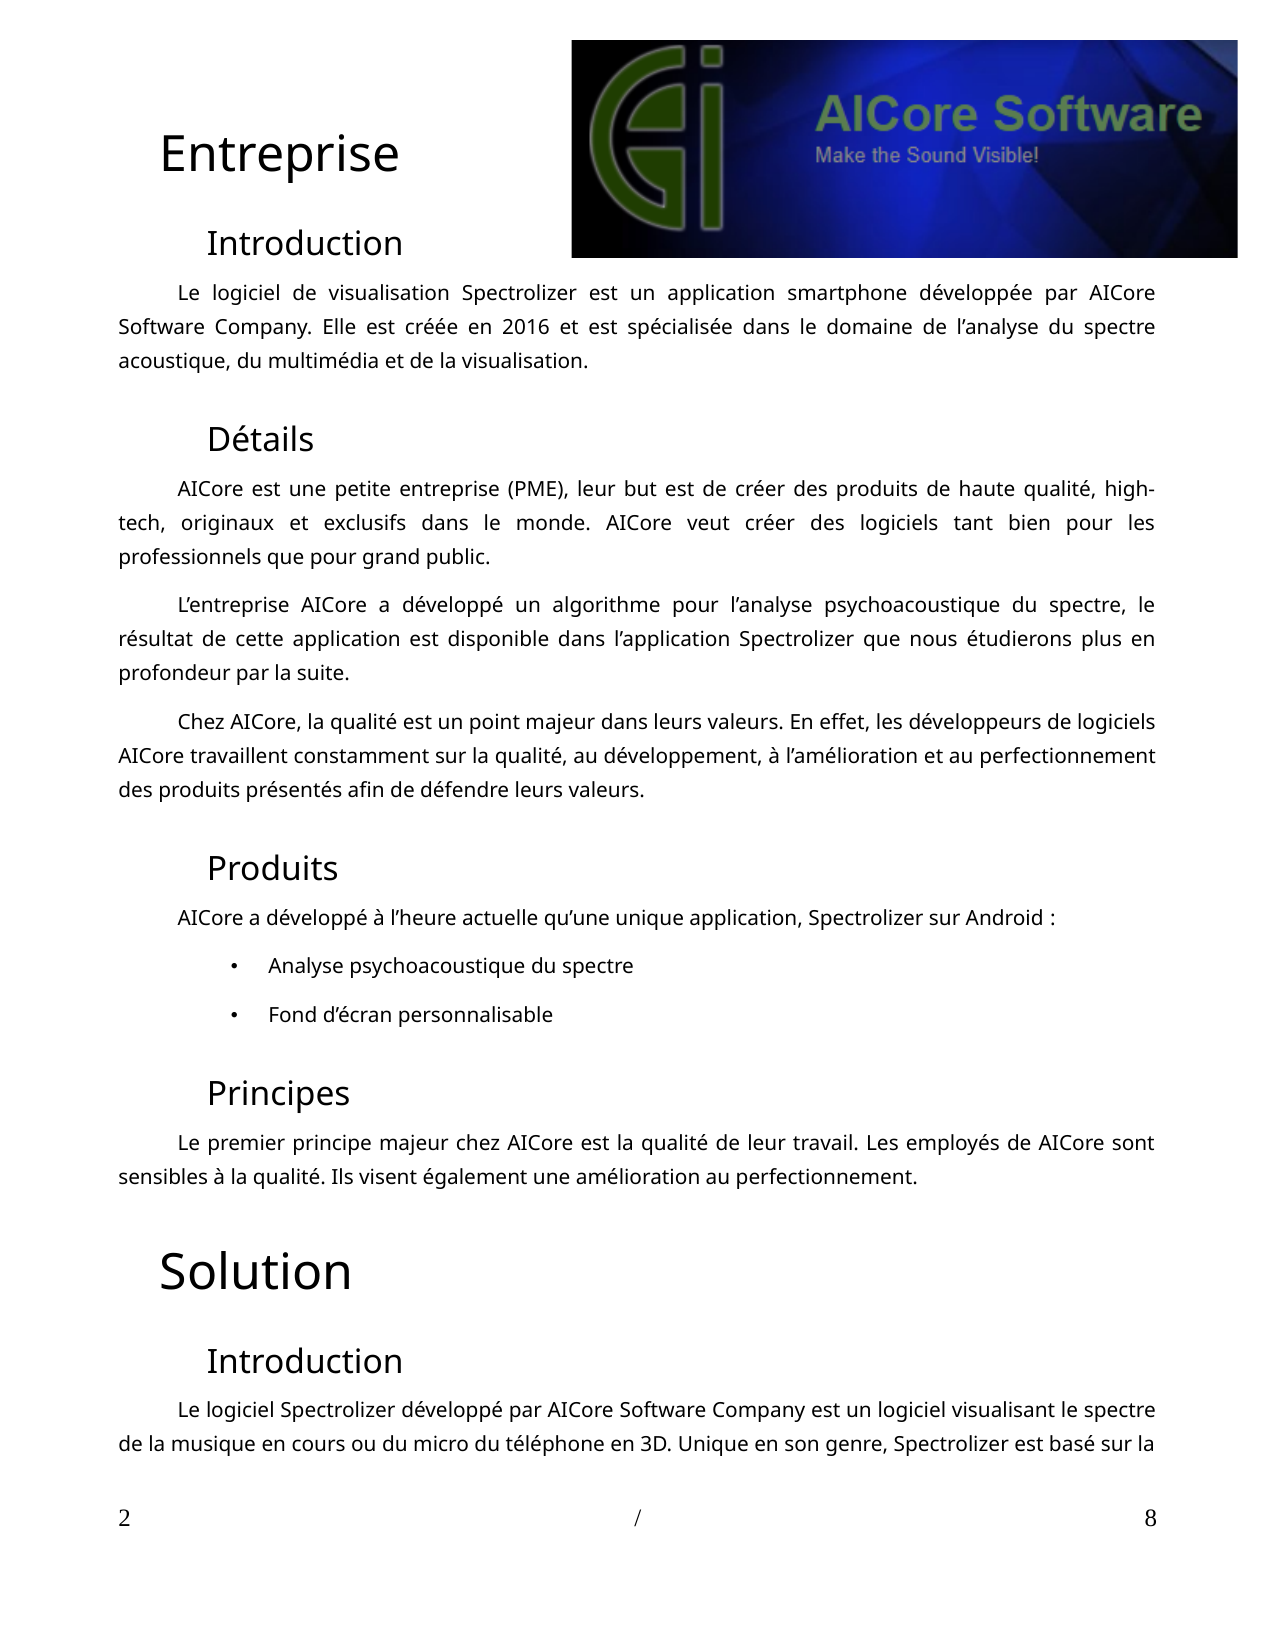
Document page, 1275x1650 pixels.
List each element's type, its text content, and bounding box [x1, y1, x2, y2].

subtitle Entreprise [159, 118, 571, 186]
subtitle Détails [207, 415, 1157, 461]
picture [571, 40, 1238, 258]
text Le logiciel Spectrolizer développé par AICore Software Company est un logiciel visualisant le spectre de la musique en cours ou du micro du téléphone en 3D. Unique en son genre, Spectrolizer est basé sur la [118, 1395, 1157, 1458]
text AICore a développé à l’heure actuelle qu’une unique application, Spectrolizer sur Android : [118, 903, 1157, 931]
subtitle Solution [159, 1236, 1157, 1304]
text Le logiciel de visualisation Spectrolizer est un application smartphone développée par AICore Software Company. Elle est créée en 2016 et est spécialisée dans le domaine de l’analyse du spectre acoustique, du multimédia et de la visualisation. [118, 278, 1157, 374]
list Analyse psychoacoustique du spectre [231, 952, 1157, 980]
subtitle Principes [207, 1070, 1157, 1116]
subtitle Produits [207, 845, 1157, 891]
text L’entreprise AICore a développé un algorithme pour l’analyse psychoacoustique du spectre, le résultat de cette application est disponible dans l’application Spectrolizer que nous étudierons plus en profondeur par la suite. [118, 590, 1157, 687]
text AICore est une petite entreprise (PME), leur but est de créer des produits de haute qualité, high-tech, originaux et exclusifs dans le monde. AICore veut créer des logiciels tant bien pour les professionnels que pour grand public. [118, 474, 1157, 570]
subtitle Introduction [207, 219, 1157, 265]
text Chez AICore, la qualité est un point majeur dans leurs valeurs. En effet, les développeurs de logiciels AICore travaillent constamment sur la qualité, au développement, à l’amélioration et au perfectionnement des produits présentés afin de défendre leurs valeurs. [118, 707, 1157, 804]
text Le premier principe majeur chez AICore est la qualité de leur travail. Les employés de AICore sont sensibles à la qualité. Ils visent également une amélioration au perfectionnement. [118, 1128, 1157, 1191]
list Fond d’écran personnalisable [231, 1000, 1157, 1029]
subtitle Introduction [207, 1337, 1157, 1383]
